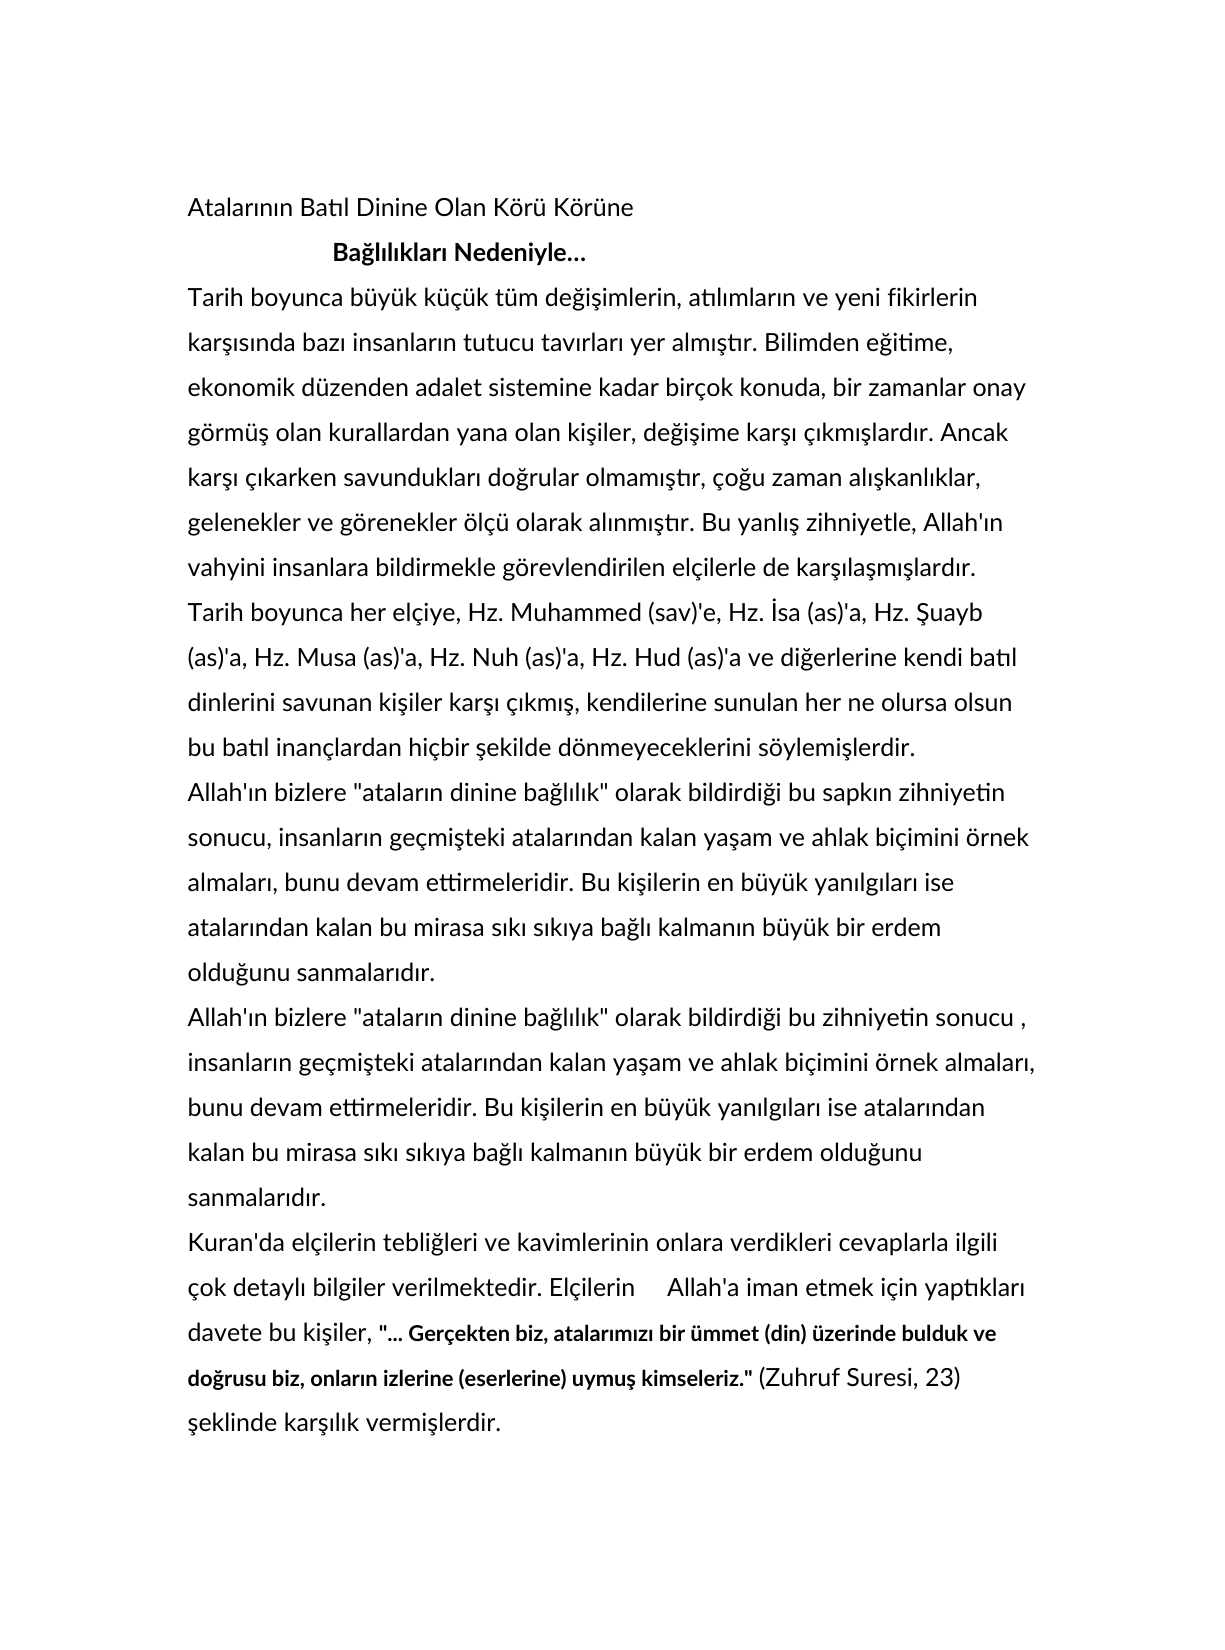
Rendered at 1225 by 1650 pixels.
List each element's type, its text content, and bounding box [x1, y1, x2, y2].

text Bağlılıkları Nedeniyle… [297, 236, 928, 266]
text Allah'ın bizlere "ataların dinine bağlılık" olarak bildirdiği bu zihniyetin sonucu , insanların geçmişteki atalarından kalan yaşam ve ahlak biçimini örnek almaları, bunu devam ettirmeleridir. Bu kişilerin en büyük yanılgıları ise atalarından kalan bu mirasa sıkı sıkıya bağlı kalmanın büyük bir erdem olduğunu sanmalarıdır. [187, 1001, 1037, 1211]
text Kuran'da elçilerin tebliğleri ve kavimlerinin onlara verdikleri cevaplarla ilgili çok detaylı bilgiler verilmektedir. Elçilerin Allah'a iman etmek için yaptıkları davete bu kişiler, "... Gerçekten biz, atalarımızı bir ümmet (din) üzerinde bulduk ve doğrusu biz, onların izlerine (eserlerine) uymuş kimseleriz." (Zuhruf Suresi, 23) şeklinde karşılık vermişlerdir. [187, 1226, 1037, 1436]
text Tarih boyunca büyük küçük tüm değişimlerin, atılımların ve yeni fikirlerin karşısında bazı insanların tutucu tavırları yer almıştır. Bilimden eğitime, ekonomik düzenden adalet sistemine kadar birçok konuda, bir zamanlar onay görmüş olan kurallardan yana olan kişiler, değişime karşı çıkmışlardır. Ancak karşı çıkarken savundukları doğrular olmamıştır, çoğu zaman alışkanlıklar, gelenekler ve görenekler ölçü olarak alınmıştır. Bu yanlış zihniyetle, Allah'ın vahyini insanlara bildirmekle görevlendirilen elçilerle de karşılaşmışlardır. Tarih boyunca her elçiye, Hz. Muhammed (sav)'e, Hz. İsa (as)'a, Hz. Şuayb (as)'a, Hz. Musa (as)'a, Hz. Nuh (as)'a, Hz. Hud (as)'a ve diğerlerine kendi batıl dinlerini savunan kişiler karşı çıkmış, kendilerine sunulan her ne olursa olsun bu batıl inançlardan hiçbir şekilde dönmeyeceklerini söylemişlerdir. [187, 281, 1037, 761]
text Allah'ın bizlere "ataların dinine bağlılık" olarak bildirdiği bu sapkın zihniyetin sonucu, insanların geçmişteki atalarından kalan yaşam ve ahlak biçimini örnek almaları, bunu devam ettirmeleridir. Bu kişilerin en büyük yanılgıları ise atalarından kalan bu mirasa sıkı sıkıya bağlı kalmanın büyük bir erdem olduğunu sanmalarıdır. [187, 776, 1037, 986]
text Atalarının Batıl Dinine Olan Körü Körüne [187, 191, 1037, 221]
